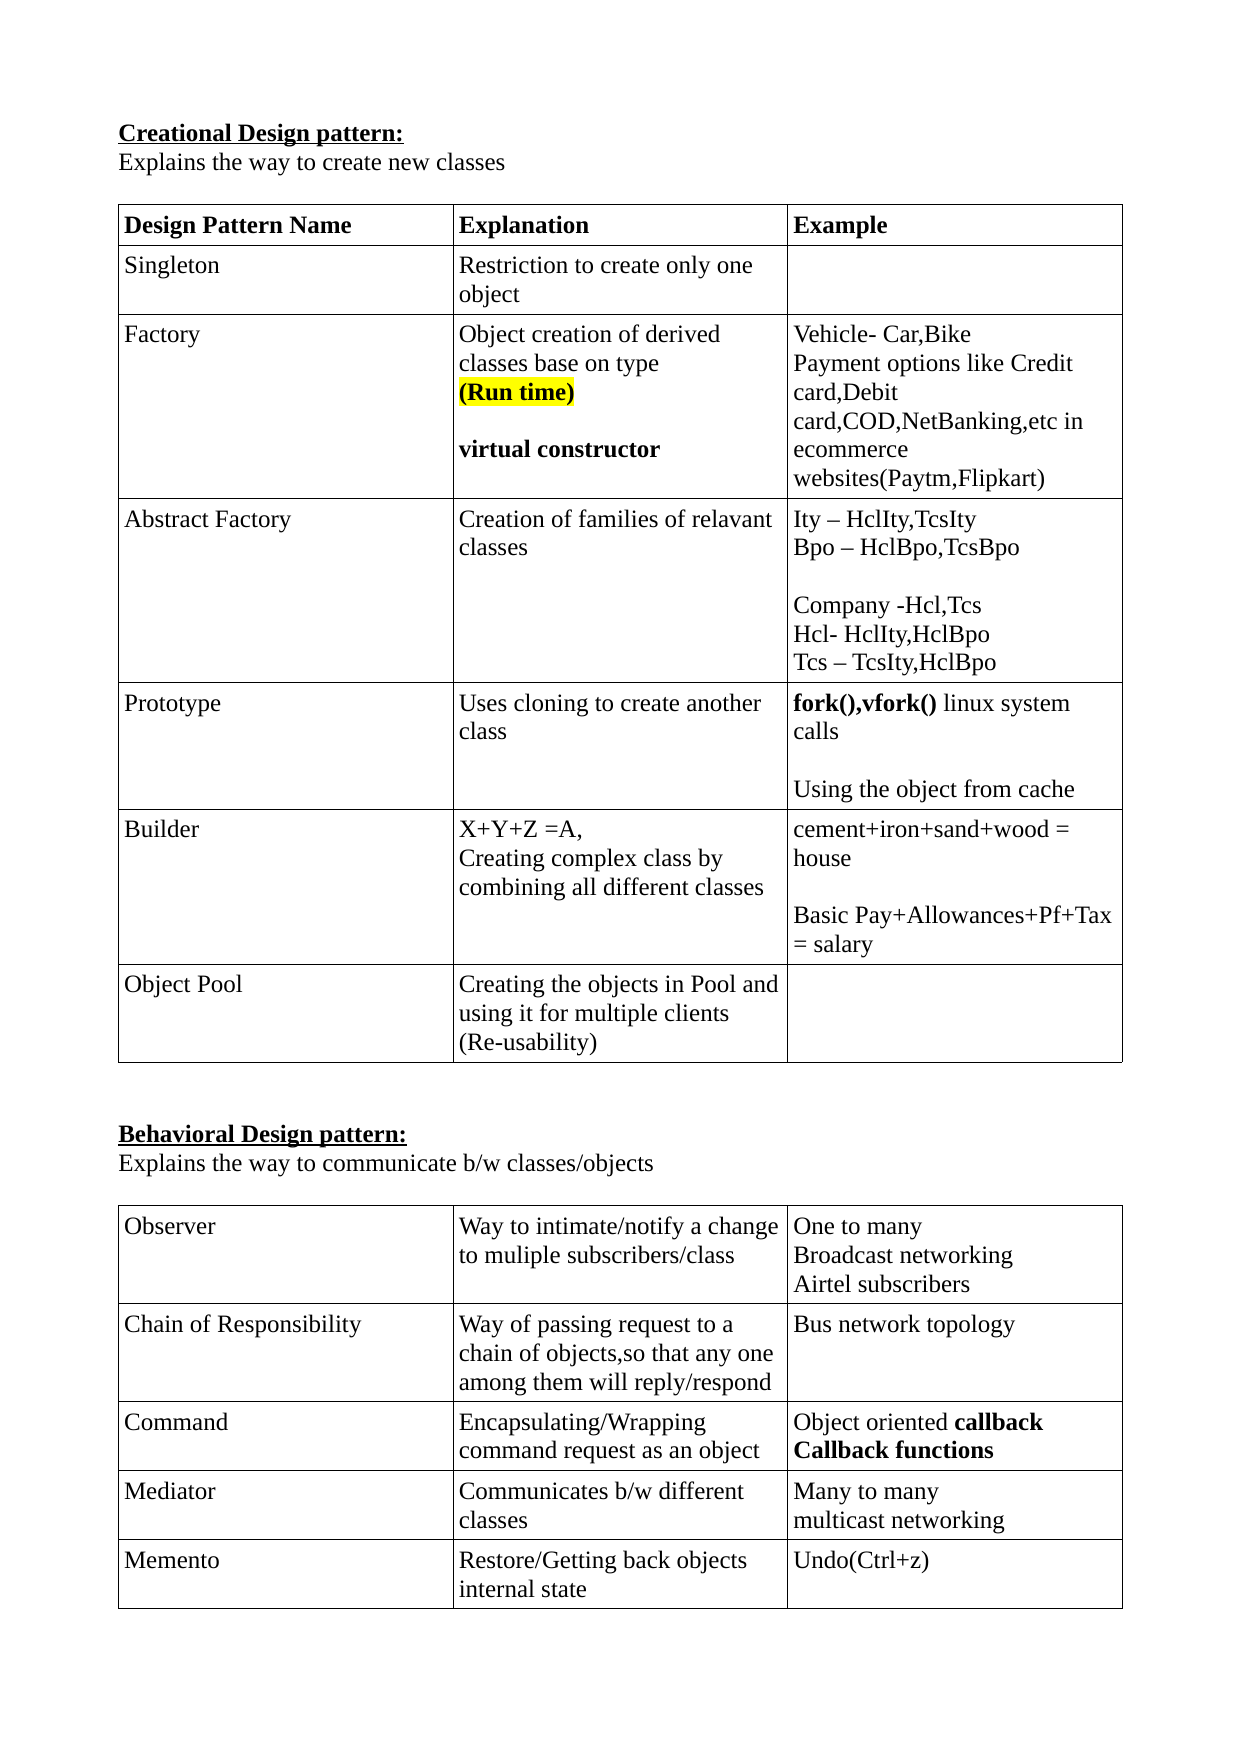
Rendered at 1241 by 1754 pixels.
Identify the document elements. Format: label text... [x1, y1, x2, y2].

table_cell Undo(Ctrl+z) [788, 1540, 1122, 1608]
table_header Design Pattern Name [119, 205, 453, 245]
text Behavioral Design pattern: [118, 1119, 1122, 1148]
table_cell fork(),vfork() linux system calls Using the object from cache [788, 683, 1122, 808]
table_cell Abstract Factory [119, 499, 453, 682]
text Explains the way to create new classes [118, 147, 1122, 176]
table_cell Singleton [119, 246, 453, 314]
table_cell Memento [119, 1540, 453, 1608]
table_cell Vehicle- Car,Bike Payment options like Credit card,Debit card,COD,NetBanking,etc in ecommerce websites(Paytm,Flipkart) [788, 315, 1122, 498]
table_cell Factory [119, 315, 453, 498]
table_cell Many to many multicast networking [788, 1471, 1122, 1539]
text Explains the way to communicate b/w classes/objects [118, 1148, 1122, 1177]
table_cell cement+iron+sand+wood = house Basic Pay+Allowances+Pf+Tax = salary [788, 810, 1122, 964]
table_cell Prototype [119, 683, 453, 808]
table_cell X+Y+Z =A, Creating complex class by combining all different classes [454, 810, 787, 964]
table_cell Creating the objects in Pool and using it for multiple clients (Re-usability) [454, 965, 787, 1062]
table_cell Communicates b/w different classes [454, 1471, 787, 1539]
table_cell Object oriented callback Callback functions [788, 1402, 1122, 1470]
table_cell Ity – HclIty,TcsIty Bpo – HclBpo,TcsBpo Company -Hcl,Tcs Hcl- HclIty,HclBpo Tcs – TcsIty,HclBpo [788, 499, 1122, 682]
table_cell Restore/Getting back objects internal state [454, 1540, 787, 1608]
table_header One to many Broadcast networking Airtel subscribers [788, 1206, 1122, 1303]
table_cell [788, 965, 1122, 1062]
table_cell [788, 246, 1122, 314]
table_cell Object Pool [119, 965, 453, 1062]
table_cell Creation of families of relavant classes [454, 499, 787, 682]
table_cell Mediator [119, 1471, 453, 1539]
table_cell Uses cloning to create another class [454, 683, 787, 808]
table_cell Object creation of derived classes base on type (Run time) virtual constructor [454, 315, 787, 498]
table_cell Command [119, 1402, 453, 1470]
table_cell Restriction to create only one object [454, 246, 787, 314]
table_header Example [788, 205, 1122, 245]
table_header Way to intimate/notify a change to muliple subscribers/class [454, 1206, 787, 1303]
table_cell Bus network topology [788, 1304, 1122, 1401]
table_cell Encapsulating/Wrapping command request as an object [454, 1402, 787, 1470]
text Creational Design pattern: [118, 118, 1122, 147]
table_header Explanation [454, 205, 787, 245]
table_cell Way of passing request to a chain of objects,so that any one among them will reply/respond [454, 1304, 787, 1401]
table_cell Builder [119, 810, 453, 964]
table_cell Chain of Responsibility [119, 1304, 453, 1401]
table_header Observer [119, 1206, 453, 1303]
